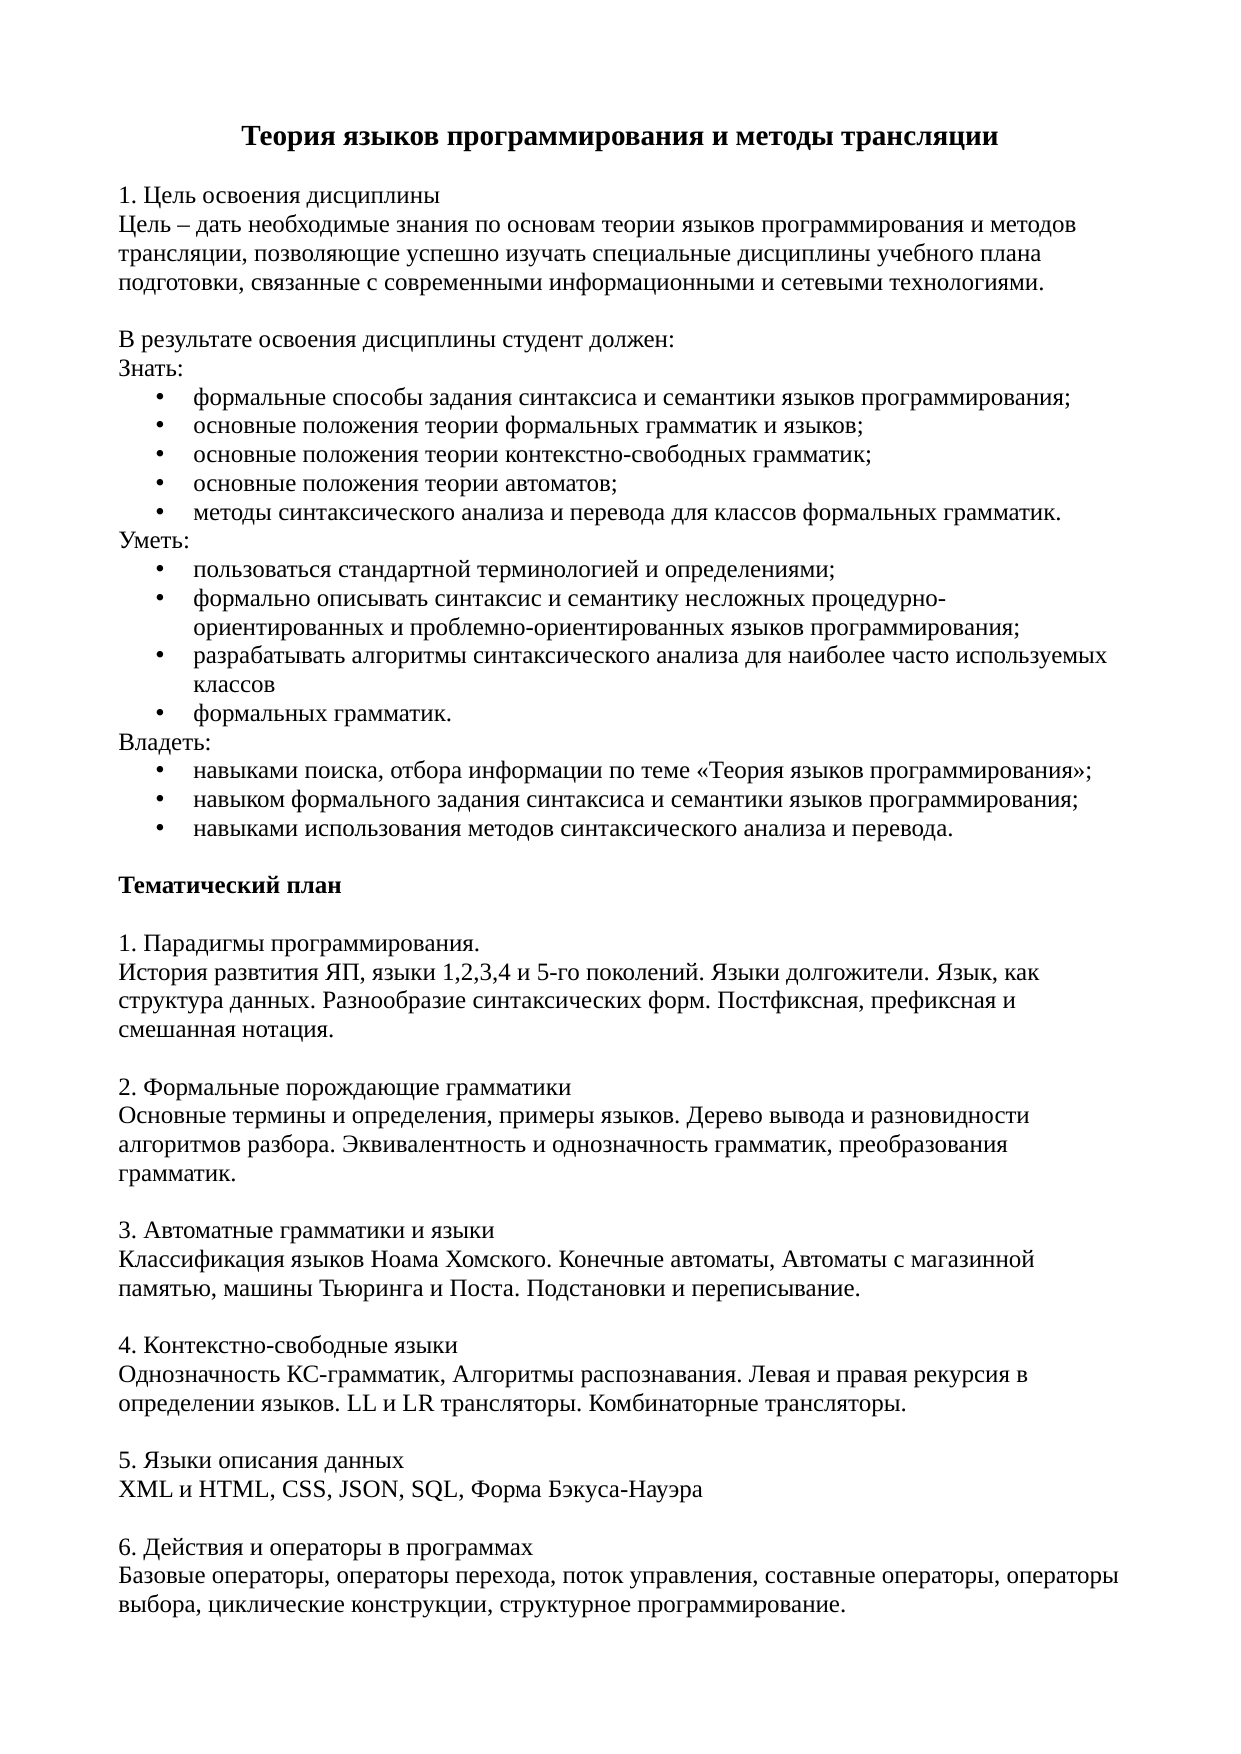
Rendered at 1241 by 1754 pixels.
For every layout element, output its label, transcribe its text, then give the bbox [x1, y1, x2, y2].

list пользоваться стандартной терминологией и определениями; [156, 554, 1122, 583]
list навыками поиска, отбора информации по теме «Теория языков программирования»; [156, 755, 1122, 784]
text История развтития ЯП, языки 1,2,3,4 и 5-го поколений. Языки долгожители. Язык, как структура данных. Разнообразие синтаксических форм. Постфиксная, префиксная и смешанная нотация. [118, 957, 1122, 1043]
list формально описывать синтаксис и семантику несложных процедурно-ориентированных и проблемно-ориентированных языков программирования; [156, 583, 1122, 640]
text 5. Языки описания данных [118, 1445, 1122, 1474]
text 1. Цель освоения дисциплины [118, 180, 1122, 209]
list формальные способы задания синтаксиса и семантики языков программирования; [156, 382, 1122, 410]
list основные положения теории формальных грамматик и языков; [156, 410, 1122, 439]
text 6. Действия и операторы в программах [118, 1532, 1122, 1560]
text Классификация языков Ноама Хомского. Конечные автоматы, Автоматы с магазинной памятью, машины Тьюринга и Поста. Подстановки и переписывание. [118, 1244, 1122, 1302]
text 2. Формальные порождающие грамматики [118, 1072, 1122, 1100]
list формальных грамматик. [156, 698, 1122, 727]
text Знать: [118, 353, 1122, 382]
text 4. Контекстно-свободные языки [118, 1330, 1122, 1359]
text Уметь: [118, 525, 1122, 554]
list навыками использования методов синтаксического анализа и перевода. [156, 813, 1122, 842]
text Владеть: [118, 727, 1122, 755]
list навыком формального задания синтаксиса и семантики языков программирования; [156, 784, 1122, 813]
list методы синтаксического анализа и перевода для классов формальных грамматик. [156, 497, 1122, 525]
text 3. Автоматные грамматики и языки [118, 1215, 1122, 1244]
text Цель – дать необходимые знания по основам теории языков программирования и методов трансляции, позволяющие успешно изучать специальные дисциплины учебного плана подготовки, связанные с современными информационными и сетевыми технологиями. [118, 209, 1122, 295]
list основные положения теории контекстно-свободных грамматик; [156, 439, 1122, 468]
list разрабатывать алгоритмы синтаксического анализа для наиболее часто используемых классов [156, 640, 1122, 698]
text 1. Парадигмы программирования. [118, 928, 1122, 957]
text Основные термины и определения, примеры языков. Дерево вывода и разновидности алгоритмов разбора. Эквивалентность и однозначность грамматик, преобразования грамматик. [118, 1100, 1122, 1187]
text XML и HTML, CSS, JSON, SQL, Форма Бэкуса-Науэра [118, 1474, 1122, 1503]
text Однозначность КС-грамматик, Алгоритмы распознавания. Левая и правая рекурсия в определении языков. LL и LR трансляторы. Комбинаторные трансляторы. [118, 1359, 1122, 1417]
text Тематический план [118, 870, 1122, 899]
text В результате освоения дисциплины студент должен: [118, 324, 1122, 353]
text Теория языков программирования и методы трансляции [118, 118, 1122, 152]
text Базовые операторы, операторы перехода, поток управления, составные операторы, операторы выбора, циклические конструкции, структурное программирование. [118, 1560, 1122, 1618]
list основные положения теории автоматов; [156, 468, 1122, 497]
